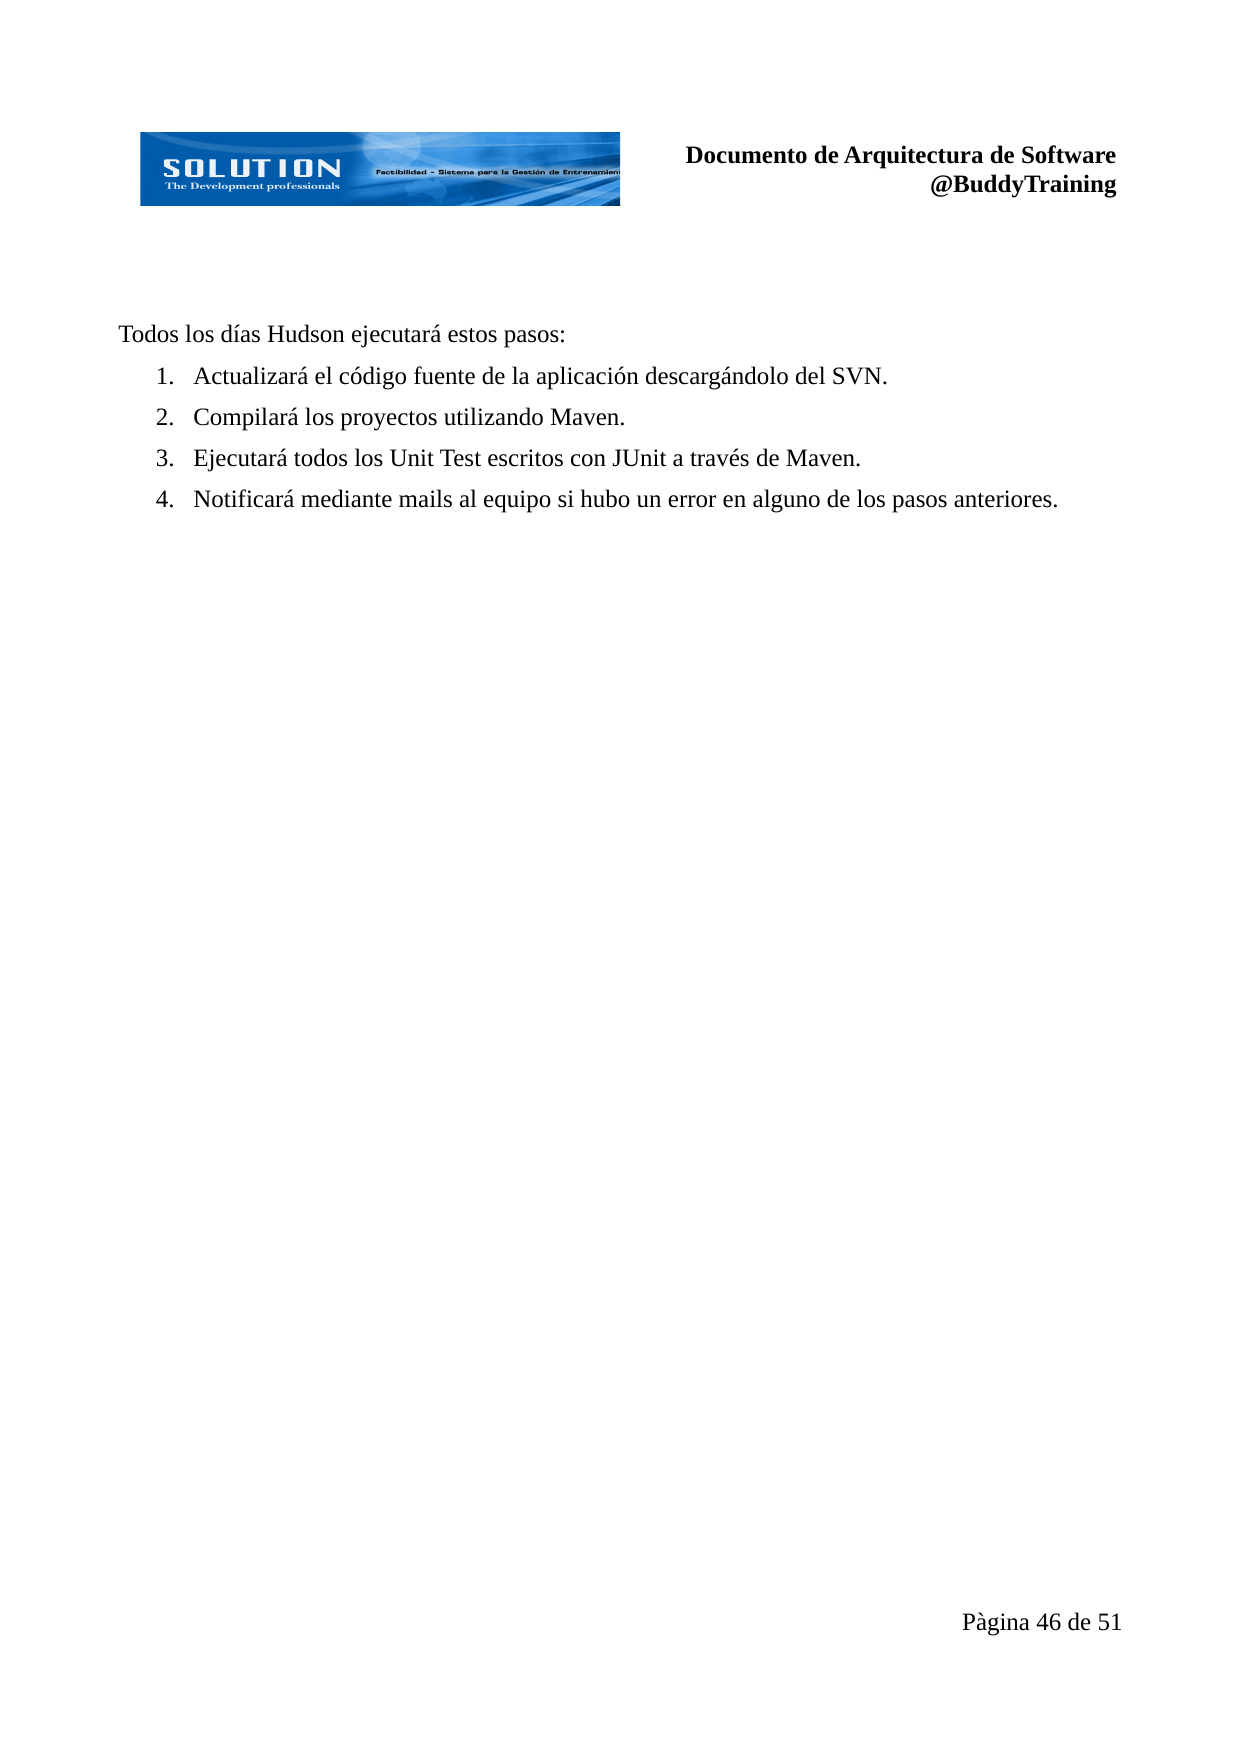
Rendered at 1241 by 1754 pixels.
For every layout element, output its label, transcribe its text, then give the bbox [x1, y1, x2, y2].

text Todos los días Hudson ejecutará estos pasos: [118, 319, 1122, 348]
list Actualizará el código fuente de la aplicación descargándolo del SVN. [156, 361, 1122, 389]
list Notificará mediante mails al equipo si hubo un error en alguno de los pasos anteriores. [156, 484, 1122, 513]
picture [140, 132, 621, 206]
list Compilará los proyectos utilizando Maven. [156, 402, 1122, 431]
list Ejecutará todos los Unit Test escritos con JUnit a través de Maven. [156, 443, 1122, 472]
